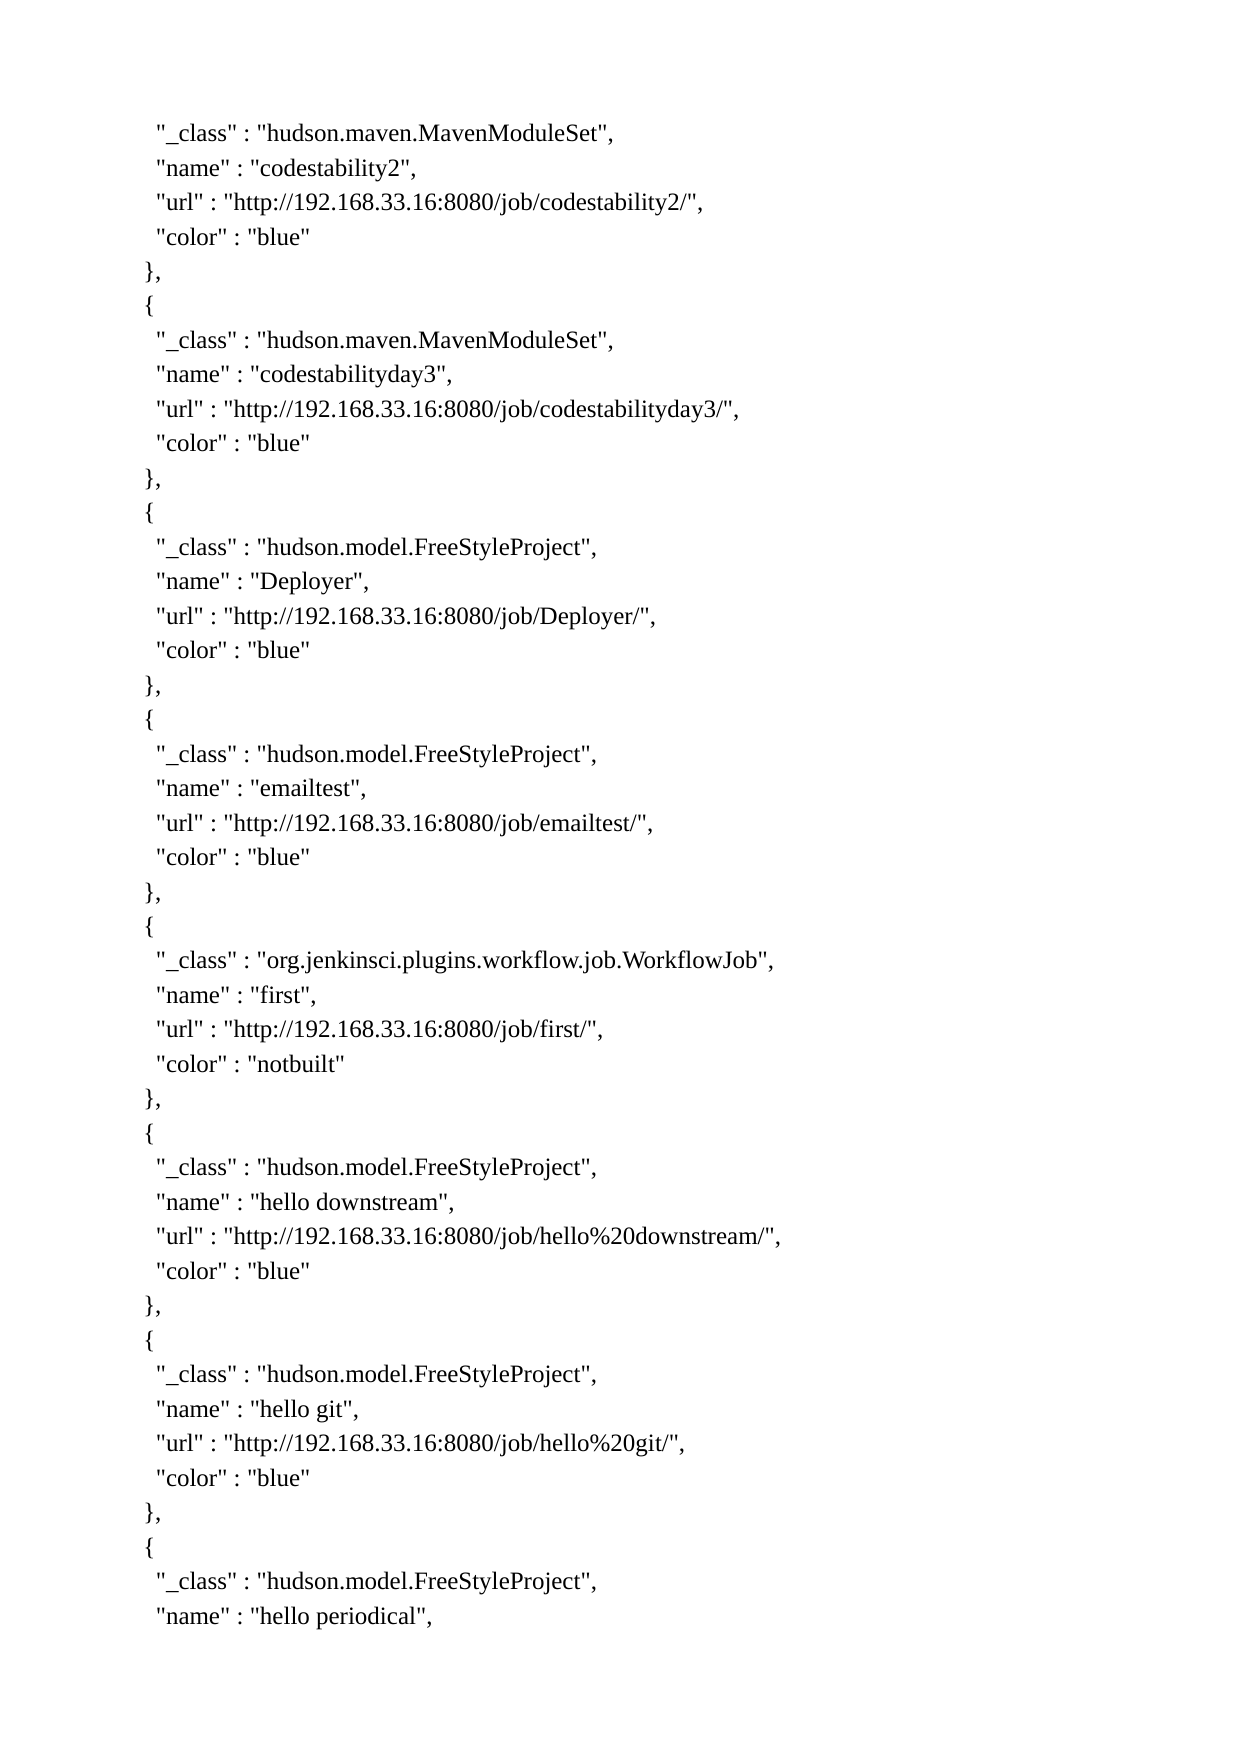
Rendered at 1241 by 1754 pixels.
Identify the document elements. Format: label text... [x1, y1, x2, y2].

text }, [118, 1497, 1122, 1526]
text "_class" : "hudson.model.FreeStyleProject", [118, 739, 1122, 767]
text }, [118, 1083, 1122, 1112]
text "color" : "blue" [118, 222, 1122, 250]
text "color" : "blue" [118, 1256, 1122, 1285]
text "name" : "first", [118, 980, 1122, 1009]
text "name" : "emailtest", [118, 773, 1122, 802]
text "name" : "codestabilityday3", [118, 359, 1122, 388]
text }, [118, 877, 1122, 905]
text "color" : "blue" [118, 635, 1122, 664]
text }, [118, 1290, 1122, 1319]
text "color" : "blue" [118, 1463, 1122, 1492]
text { [118, 911, 1122, 940]
text "_class" : "hudson.model.FreeStyleProject", [118, 1566, 1122, 1595]
text { [118, 1118, 1122, 1147]
text }, [118, 670, 1122, 698]
text "_class" : "org.jenkinsci.plugins.workflow.job.WorkflowJob", [118, 946, 1122, 974]
text "name" : "hello periodical", [118, 1601, 1122, 1629]
text "url" : "http://192.168.33.16:8080/job/codestabilityday3/", [118, 394, 1122, 423]
text "name" : "Deployer", [118, 566, 1122, 595]
text "name" : "hello downstream", [118, 1187, 1122, 1216]
text }, [118, 256, 1122, 285]
text "url" : "http://192.168.33.16:8080/job/Deployer/", [118, 601, 1122, 629]
text "_class" : "hudson.maven.MavenModuleSet", [118, 325, 1122, 354]
text "url" : "http://192.168.33.16:8080/job/codestability2/", [118, 187, 1122, 216]
text { [118, 497, 1122, 526]
text }, [118, 463, 1122, 492]
text "url" : "http://192.168.33.16:8080/job/emailtest/", [118, 808, 1122, 836]
text "url" : "http://192.168.33.16:8080/job/hello%20git/", [118, 1428, 1122, 1457]
text { [118, 1325, 1122, 1354]
text "_class" : "hudson.model.FreeStyleProject", [118, 1152, 1122, 1181]
text { [118, 291, 1122, 319]
text "url" : "http://192.168.33.16:8080/job/hello%20downstream/", [118, 1221, 1122, 1250]
text "_class" : "hudson.maven.MavenModuleSet", [118, 118, 1122, 147]
text "name" : "codestability2", [118, 153, 1122, 181]
text "name" : "hello git", [118, 1394, 1122, 1423]
text "_class" : "hudson.model.FreeStyleProject", [118, 1359, 1122, 1388]
text "color" : "blue" [118, 428, 1122, 457]
text "color" : "blue" [118, 842, 1122, 871]
text { [118, 1532, 1122, 1561]
text { [118, 704, 1122, 733]
text "color" : "notbuilt" [118, 1049, 1122, 1078]
text "_class" : "hudson.model.FreeStyleProject", [118, 532, 1122, 561]
text "url" : "http://192.168.33.16:8080/job/first/", [118, 1014, 1122, 1043]
